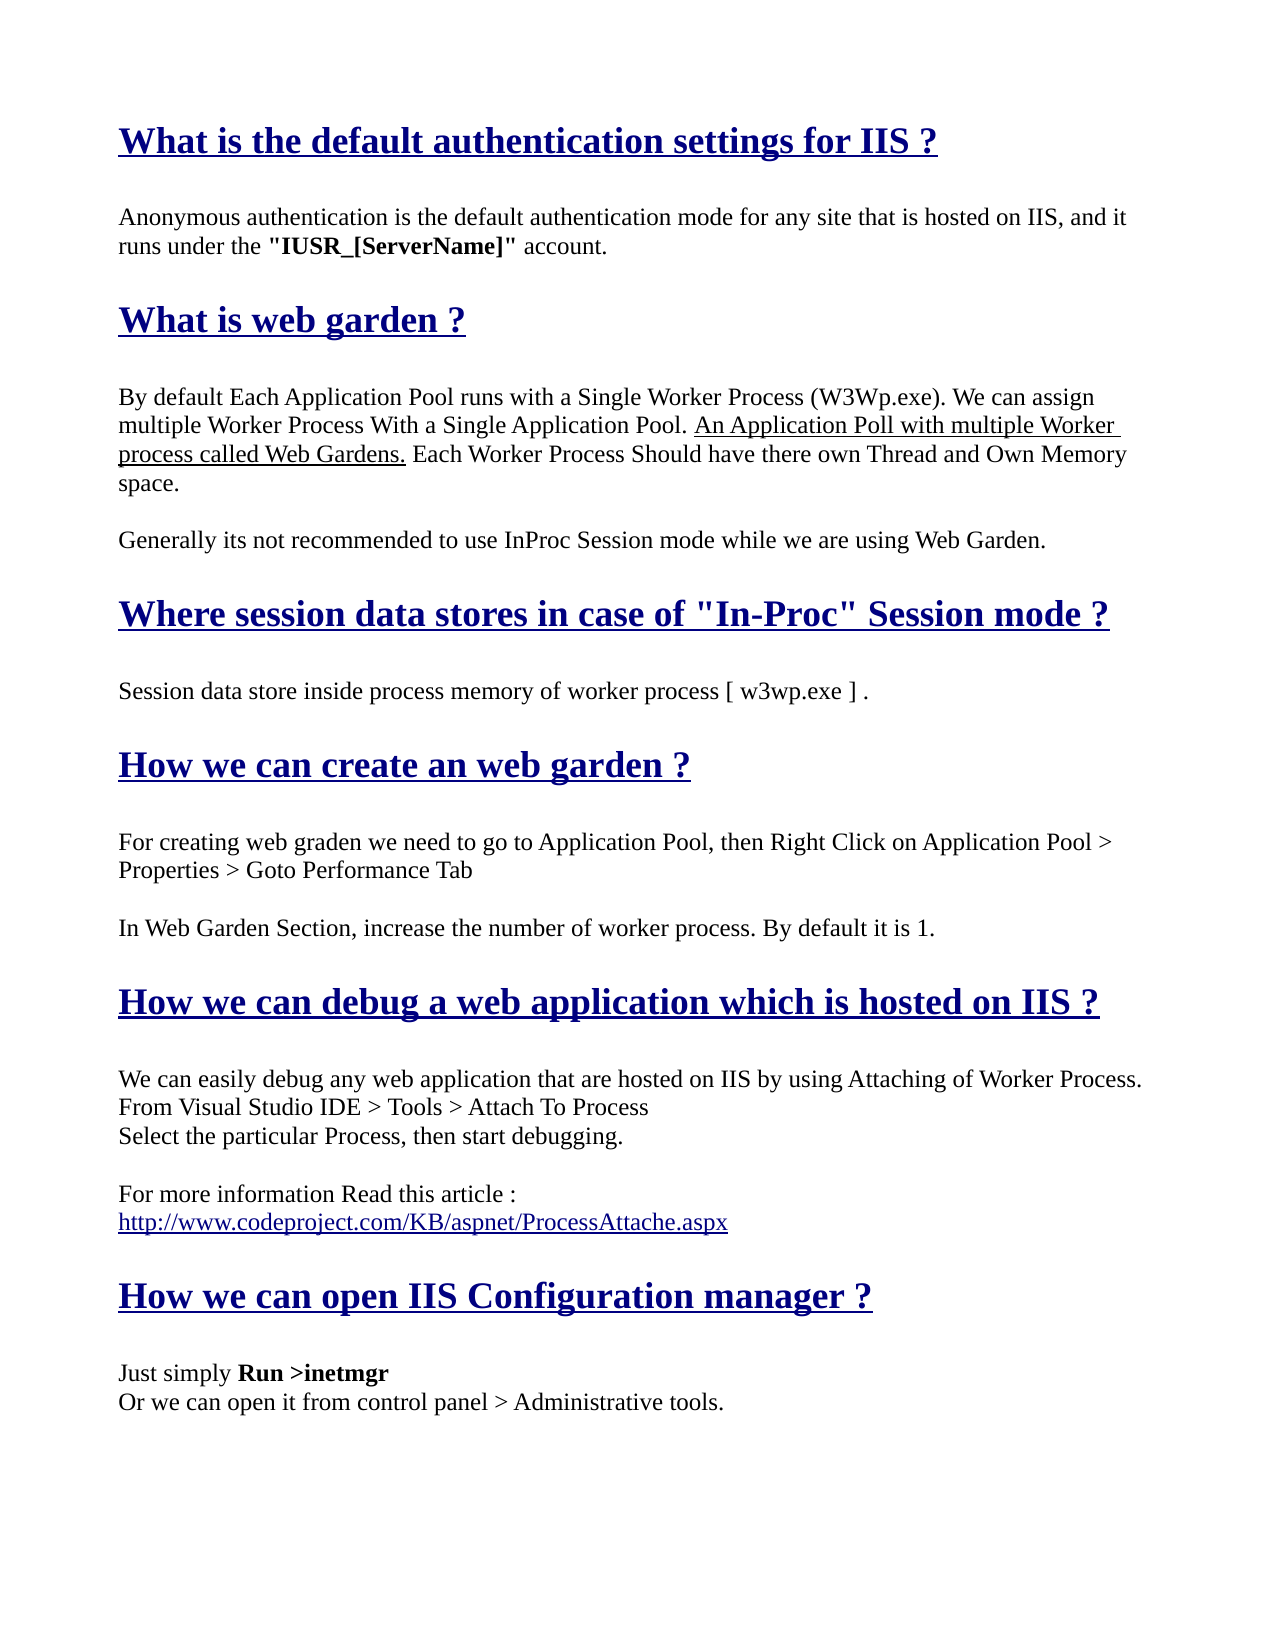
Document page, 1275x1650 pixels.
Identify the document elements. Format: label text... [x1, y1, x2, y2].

subtitle How we can debug a web application which is hosted on IIS ? [118, 979, 1157, 1022]
subtitle How we can open IIS Configuration manager ? [118, 1274, 1157, 1317]
text Session data store inside process memory of worker process [ w3wp.exe ] . [118, 647, 1157, 705]
text By default Each Application Pool runs with a Single Worker Process (W3Wp.exe). We can assign multiple Worker Process With a Single Application Pool. An Application Poll with multiple Worker process called Web Gardens. Each Worker Process Should have there own Thread and Own Memory space. Generally its not recommended to use InProc Session mode while we are using Web Garden. [118, 353, 1157, 554]
text For creating web graden we need to go to Application Pool, then Right Click on Application Pool > Properties > Goto Performance Tab In Web Garden Section, increase the number of worker process. By default it is 1. [118, 798, 1157, 942]
text Just simply Run >inetmgr Or we can open it from control panel > Administrative tools. [118, 1329, 1157, 1416]
subtitle Where session data stores in case of "In-Proc" Session mode ? [118, 592, 1157, 635]
text We can easily debug any web application that are hosted on IIS by using Attaching of Worker Process. From Visual Studio IDE > Tools > Attach To Process Select the particular Process, then start debugging. For more information Read this article : http://www.codeproject.com/KB/aspnet/ProcessAttache.aspx [118, 1035, 1157, 1236]
text Anonymous authentication is the default authentication mode for any site that is hosted on IIS, and it runs under the "IUSR_[ServerName]" account. [118, 174, 1157, 260]
subtitle What is the default authentication settings for IIS ? [118, 118, 1157, 161]
subtitle How we can create an web garden ? [118, 742, 1157, 786]
subtitle What is web garden ? [118, 297, 1157, 341]
